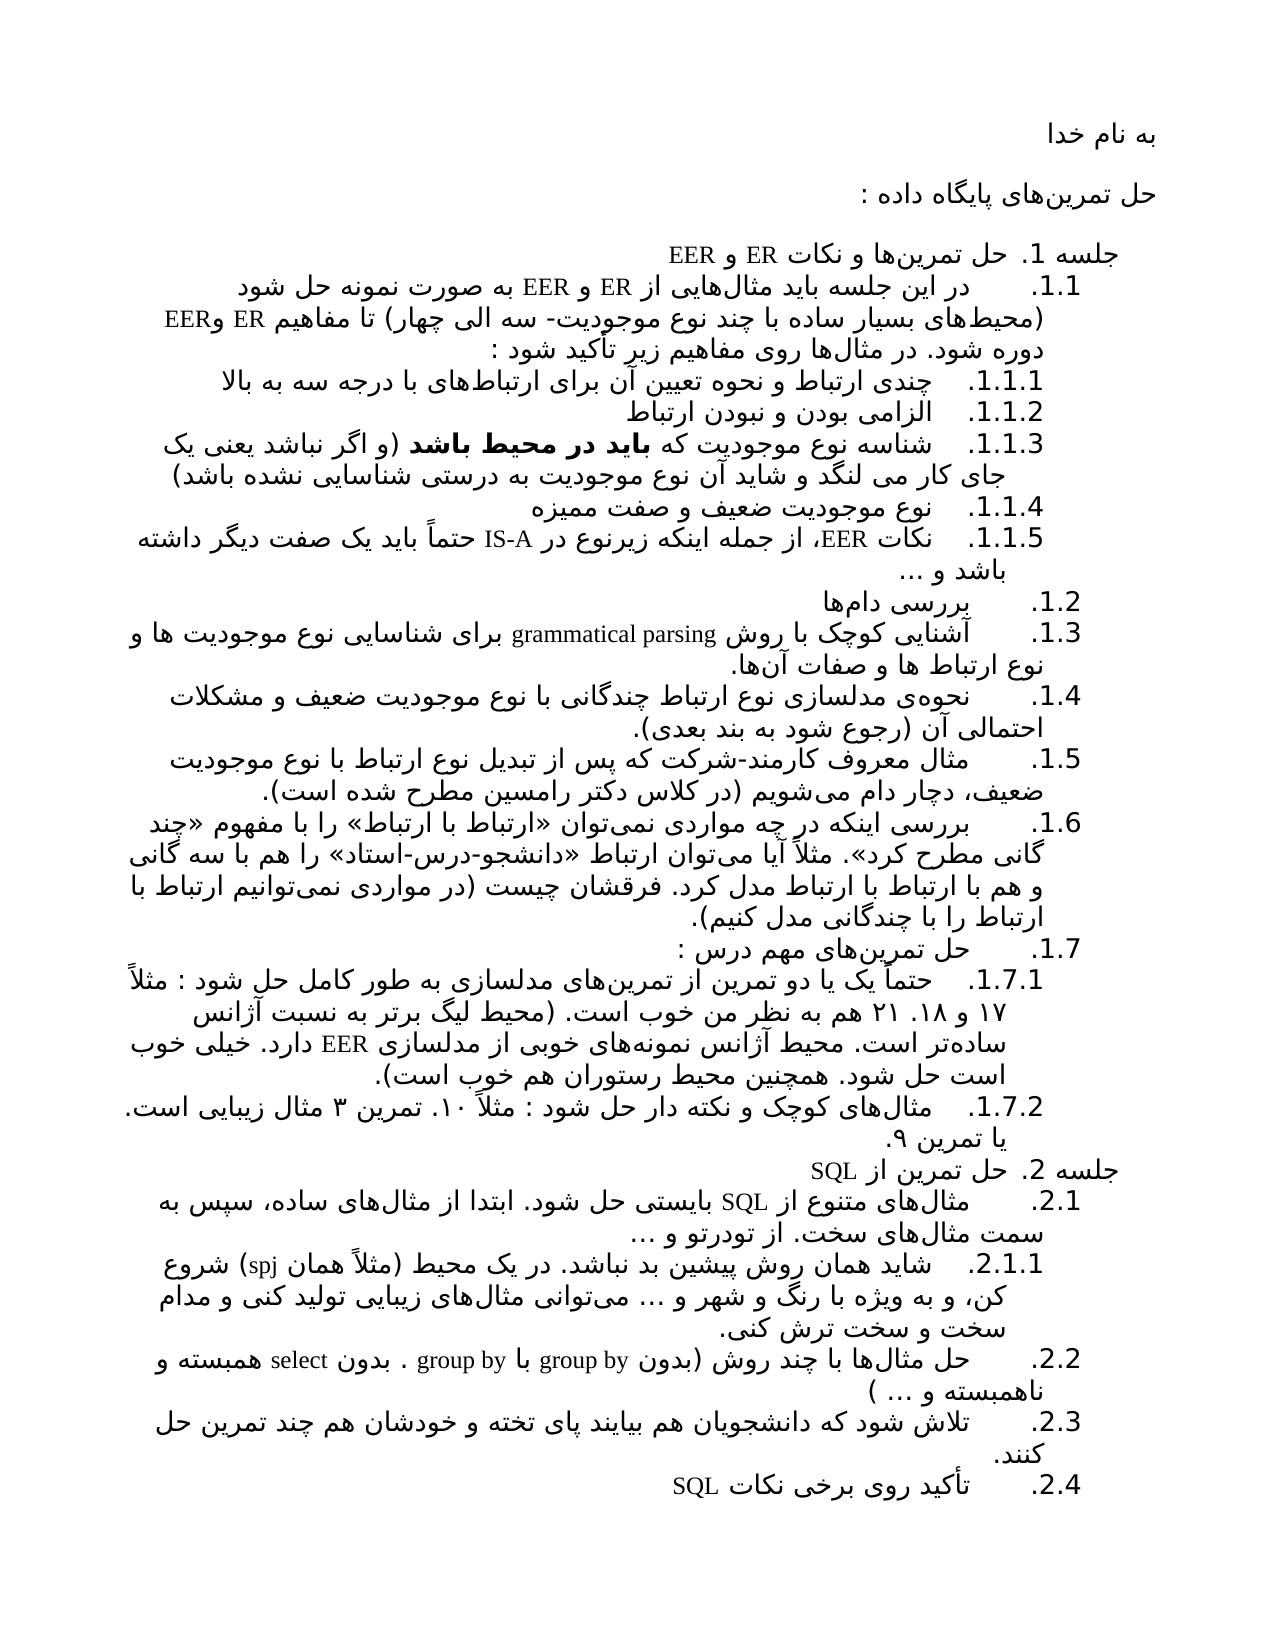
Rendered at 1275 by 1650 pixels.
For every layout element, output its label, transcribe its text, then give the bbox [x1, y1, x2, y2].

list آشنایی کوچک با روش grammatical parsing برای شناسایی نوع موجودیت ها و نوع ارتباط ها و صفات آن‌ها. [118, 617, 1082, 681]
list شناسه نوع موجودیت که باید در محیط باشد (و اگر نباشد یعنی یک جای کار می لنگد و شاید آن نوع موجودیت به درستی شناسایی نشده باشد) [118, 428, 1044, 491]
text حل تمرین‌های پایگاه داده : [118, 178, 1157, 210]
list حل مثال‌ها با چند روش (بدون group by با group by . بدون select همبسته و ناهمبسته و … ) [118, 1343, 1082, 1407]
list در این جلسه باید مثال‌هایی از ER و EER به صورت نمونه حل شود (محیط‌های بسیار ساده با چند نوع موجودیت- سه الی چهار) تا مفاهیم ER وEER دوره شود. در مثال‌ها روی مفاهیم زیر تأکید شود : [118, 270, 1082, 365]
text به نام خدا [118, 118, 1157, 150]
list مثال معروف کارمند-شرکت که پس از تبدیل نوع ارتباط با نوع موجودیت ضعیف، دچار دام می‌شویم (در کلاس دکتر رامسین مطرح شده است). [118, 744, 1082, 807]
list بررسی دام‌ها [118, 586, 1082, 617]
list نوع موجودیت ضعیف و صفت ممیزه [118, 491, 1044, 523]
list بررسی اینکه در چه مواردی نمی‌توان «ارتباط با ارتباط» را با مفهوم «چند گانی مطرح کرد». مثلاً آیا می‌توان ارتباط «دانشجو-درس-استاد» را هم با سه گانی و هم با ارتباط با ارتباط مدل کرد. فرقشان چیست (در مواردی نمی‌توانیم ارتباط با ارتباط را با چندگانی مدل کنیم). [118, 807, 1082, 933]
list حتماً یک یا دو تمرین از تمرین‌های مدلسازی به طور کامل حل شود : مثلاً ۱۷ و ۱۸. ۲۱ هم به نظر من خوب است. (محیط لیگ برتر به نسبت آژانس ساده‌تر است. محیط آژانس نمونه‌های خوبی از مدلسازی EER دارد. خیلی خوب است حل شود. همچنین محیط رستوران هم خوب است). [118, 965, 1044, 1091]
list چندی ارتباط و نحوه تعیین آن برای ارتباط‌های با درجه سه به بالا [118, 365, 1044, 397]
list حل تمرین از SQL [118, 1154, 1119, 1186]
list حل تمرین‌های مهم درس : [118, 933, 1082, 965]
list مثال‌های کوچک و نکته دار حل شود : مثلاً ۱۰. تمرین ۳ مثال زیبایی است. یا تمرین ۹. [118, 1091, 1044, 1154]
list نحوه‌ی مدلسازی نوع ارتباط چندگانی با نوع موجودیت ضعیف و مشکلات احتمالی آن (رجوع شود به بند بعدی). [118, 681, 1082, 744]
list تلاش شود که دانشجویان هم بیایند پای تخته و خودشان هم چند تمرین حل کنند. [118, 1407, 1082, 1470]
list شاید همان روش پیشین بد نباشد. در یک محیط (مثلاً همان spj) شروع کن، و به ویژه با رنگ و شهر و … می‌توانی مثال‌های زیبایی تولید کنی و مدام سخت و سخت ترش کنی. [118, 1249, 1044, 1343]
list حل تمرین‌ها و نکات ER و EER [118, 239, 1119, 270]
list مثال‌های متنوع از SQL بایستی حل شود. ابتدا از مثال‌های ساده، سپس به سمت مثال‌های سخت. از تودرتو و … [118, 1186, 1082, 1249]
list تأکید روی برخی نکات SQL [118, 1470, 1082, 1501]
list الزامی بودن و نبودن ارتباط [118, 397, 1044, 428]
list نکات EER، از جمله اینکه زیرنوع در IS-A حتماً باید یک صفت دیگر داشته باشد و ... [118, 523, 1044, 586]
